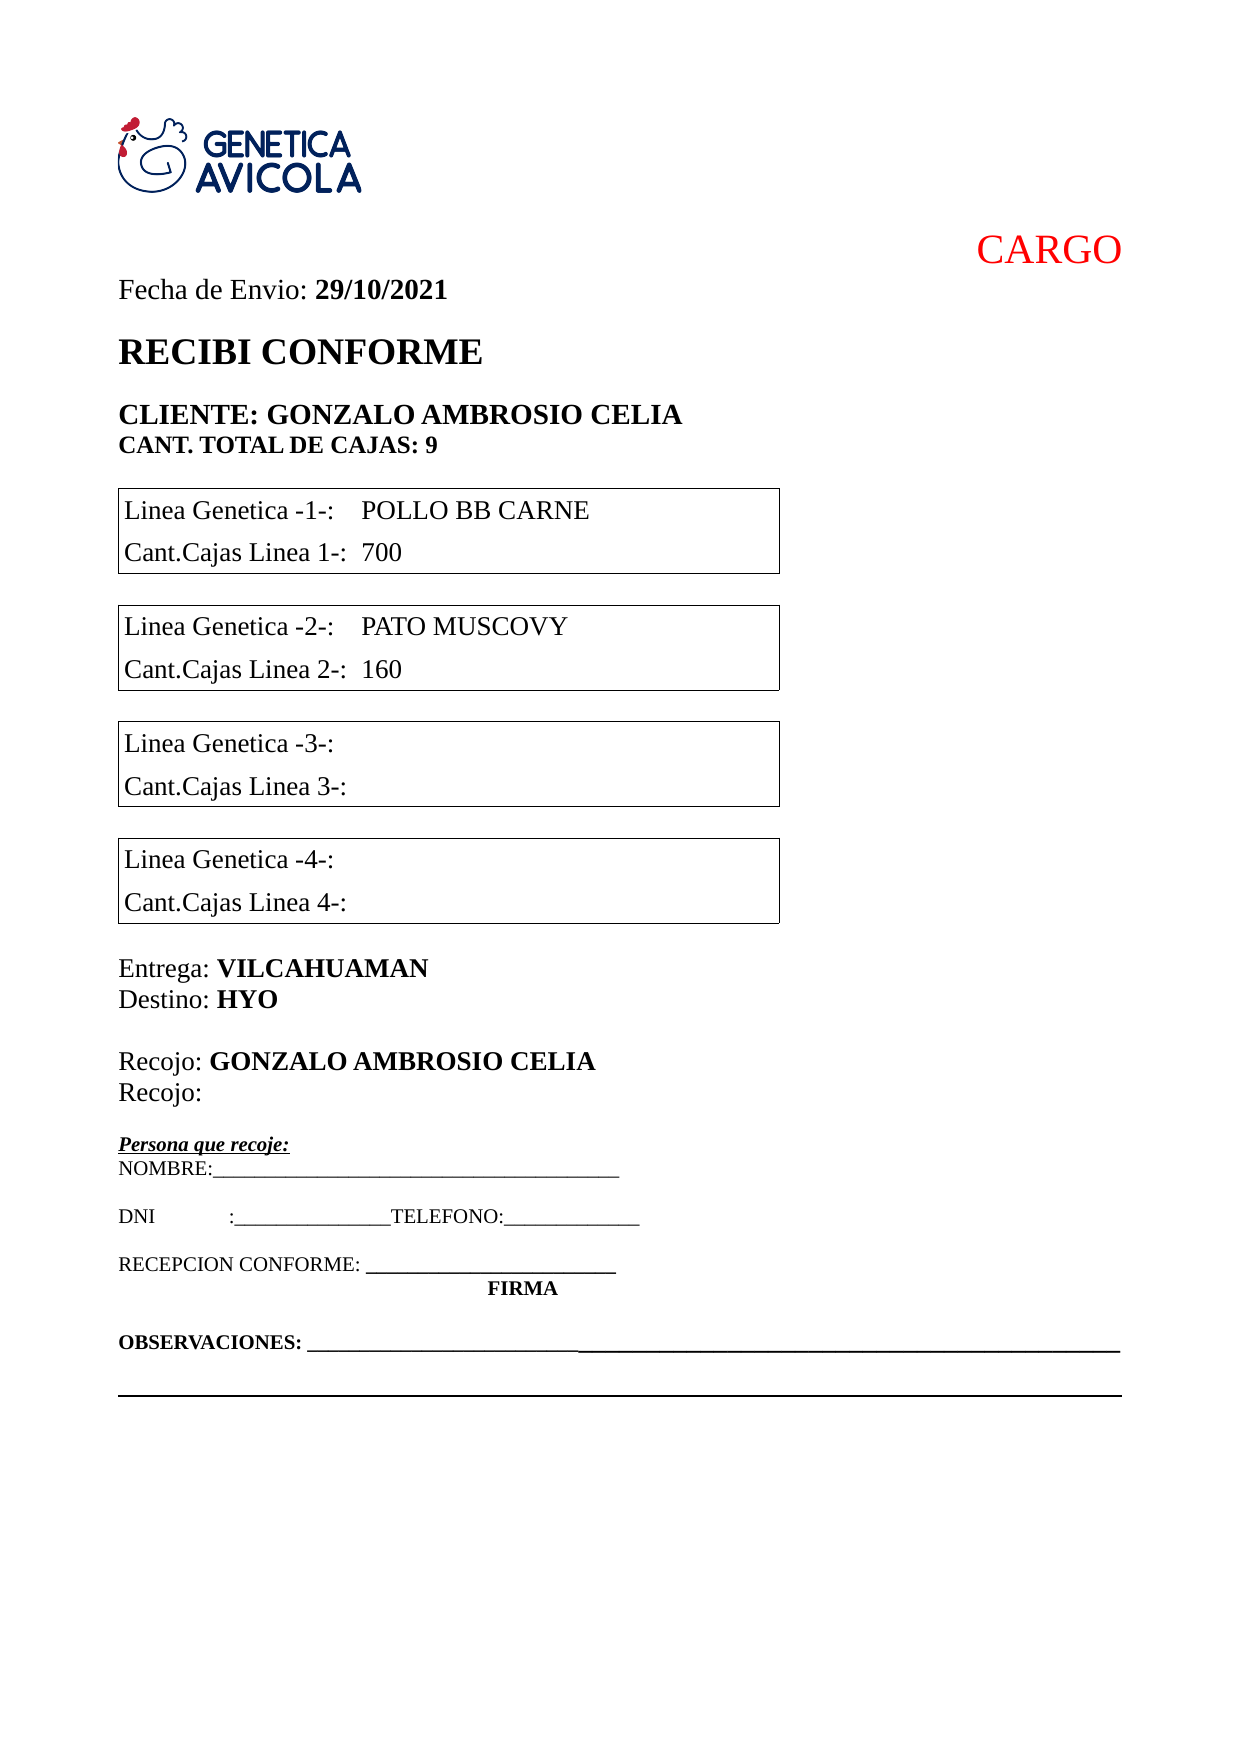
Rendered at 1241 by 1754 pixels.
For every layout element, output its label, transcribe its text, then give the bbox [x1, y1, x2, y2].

table_cell Linea Genetica -3-: [119, 722, 356, 764]
table_cell 700 [356, 531, 779, 573]
table_cell [356, 722, 779, 764]
table_cell Linea Genetica -2-: [119, 606, 356, 647]
table_cell Cant.Cajas Linea 4-: [119, 880, 356, 923]
table_cell Cant.Cajas Linea 3-: [119, 764, 356, 806]
table_cell Cant.Cajas Linea 1-: [119, 531, 356, 573]
text OBSERVACIONES: __________________________________________________________________ [118, 1324, 1122, 1355]
text DNI :_______________TELEFONO:_____________ [118, 1204, 1122, 1228]
text Recojo: [118, 1076, 1122, 1108]
table_cell 160 [356, 647, 779, 690]
table_cell [356, 880, 779, 923]
table_cell [356, 839, 779, 880]
table_cell [118, 574, 356, 604]
picture [117, 117, 362, 193]
text CARGO [118, 224, 1122, 272]
text RECIBI CONFORME [118, 330, 1122, 373]
table_cell [356, 764, 779, 806]
table_cell Linea Genetica -4-: [119, 839, 356, 880]
table_cell [356, 807, 779, 838]
table_cell [356, 574, 779, 604]
text Destino: HYO [118, 983, 1122, 1014]
text NOMBRE:_______________________________________ [118, 1156, 1122, 1180]
table_cell PATO MUSCOVY [356, 606, 779, 647]
table_cell Cant.Cajas Linea 2-: [119, 647, 356, 690]
table_header POLLO BB CARNE [356, 489, 779, 531]
table_cell [118, 691, 356, 721]
table_cell [118, 807, 356, 838]
text RECEPCION CONFORME: ________________________ [118, 1252, 1122, 1276]
table_cell [356, 691, 779, 721]
text Persona que recoje: [118, 1132, 1122, 1156]
text FIRMA [118, 1276, 1122, 1300]
table_header Linea Genetica -1-: [119, 489, 356, 531]
text Entrega: VILCAHUAMAN [118, 952, 1122, 983]
text CLIENTE: GONZALO AMBROSIO CELIA [118, 397, 1122, 431]
text Fecha de Envio: 29/10/2021 [118, 272, 1122, 306]
text CANT. TOTAL DE CAJAS: 9 [118, 431, 1122, 459]
text Recojo: GONZALO AMBROSIO CELIA [118, 1045, 1122, 1076]
